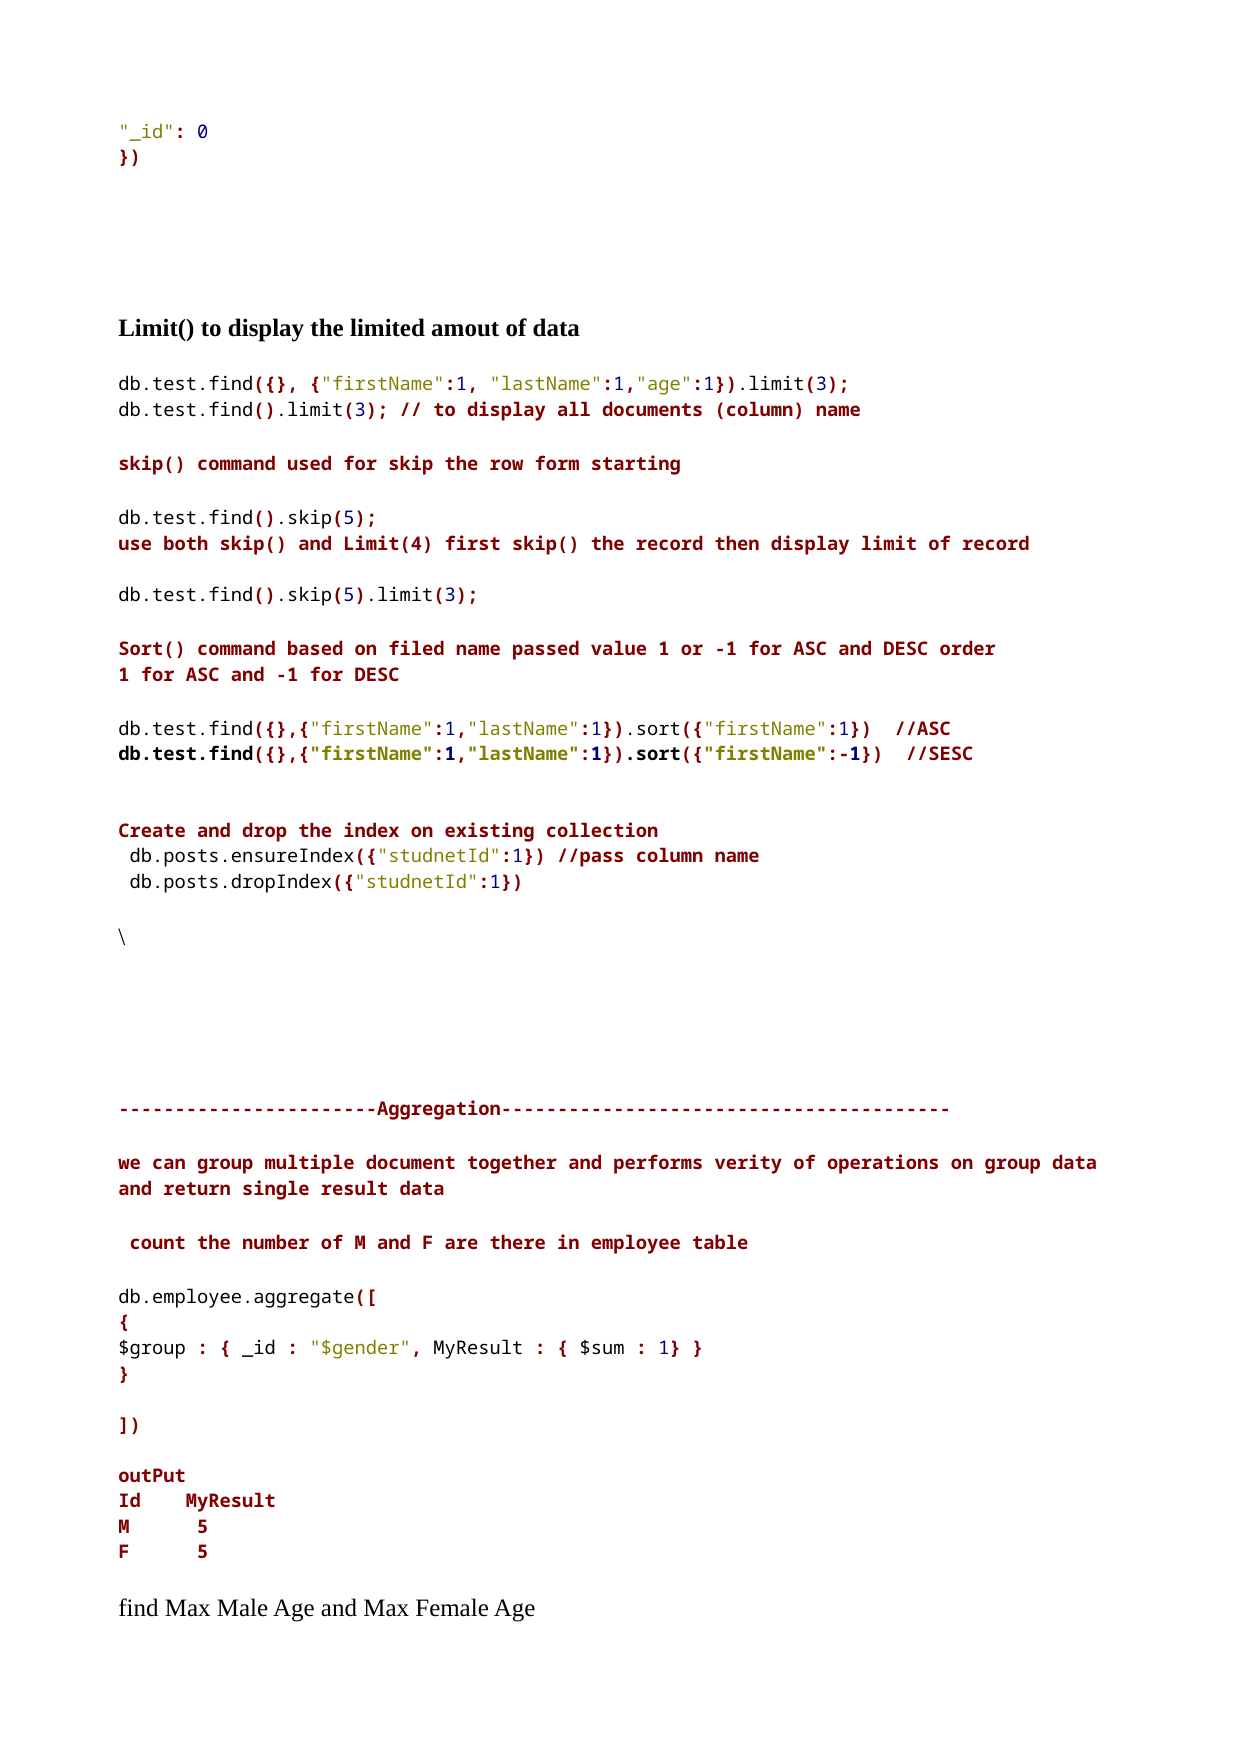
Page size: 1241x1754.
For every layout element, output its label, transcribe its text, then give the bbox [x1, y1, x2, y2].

text db.test.find().limit(3); // to display all documents (column) name [118, 396, 1122, 421]
text $group : { _id : "$gender", MyResult : { $sum : 1} } [118, 1334, 1122, 1360]
text db.posts.ensureIndex({"studnetId":1}) //pass column name [118, 843, 1122, 868]
text } [118, 1360, 1122, 1385]
text -----------------------Aggregation---------------------------------------- [118, 1095, 1122, 1121]
text db.posts.dropIndex({"studnetId":1}) [118, 868, 1122, 894]
text db.test.find({},{"firstName":1,"lastName":1}).sort({"firstName":-1}) //SESC [118, 741, 1122, 766]
text db.test.find({},{"firstName":1,"lastName":1}).sort({"firstName":1}) //ASC [118, 715, 1122, 741]
text { [118, 1309, 1122, 1334]
text }) [118, 144, 1122, 169]
text 1 for ASC and -1 for DESC [118, 661, 1122, 686]
text use both skip() and Limit(4) first skip() the record then display limit of record [118, 530, 1122, 556]
text \ [118, 922, 1122, 951]
text ]) [118, 1411, 1122, 1436]
text count the number of M and F are there in employee table [118, 1229, 1122, 1254]
text we can group multiple document together and performs verity of operations on group data and return single result data [118, 1149, 1122, 1200]
text db.employee.aggregate([ [118, 1283, 1122, 1309]
text Id MyResult [118, 1487, 1122, 1513]
text db.test.find({}, {"firstName":1, "lastName":1,"age":1}).limit(3); [118, 370, 1122, 396]
text outPut [118, 1462, 1122, 1487]
text db.test.find().skip(5).limit(3); [118, 581, 1122, 607]
text M 5 [118, 1513, 1122, 1538]
text skip() command used for skip the row form starting [118, 450, 1122, 476]
text Sort() command based on filed name passed value 1 or -1 for ASC and DESC order [118, 635, 1122, 661]
text db.test.find().skip(5); [118, 504, 1122, 530]
text Limit() to display the limited amout of data [118, 313, 1122, 342]
text F 5 [118, 1538, 1122, 1564]
text Create and drop the index on existing collection [118, 817, 1122, 843]
text find Max Male Age and Max Female Age [118, 1593, 1122, 1622]
text "_id": 0 [118, 118, 1122, 144]
